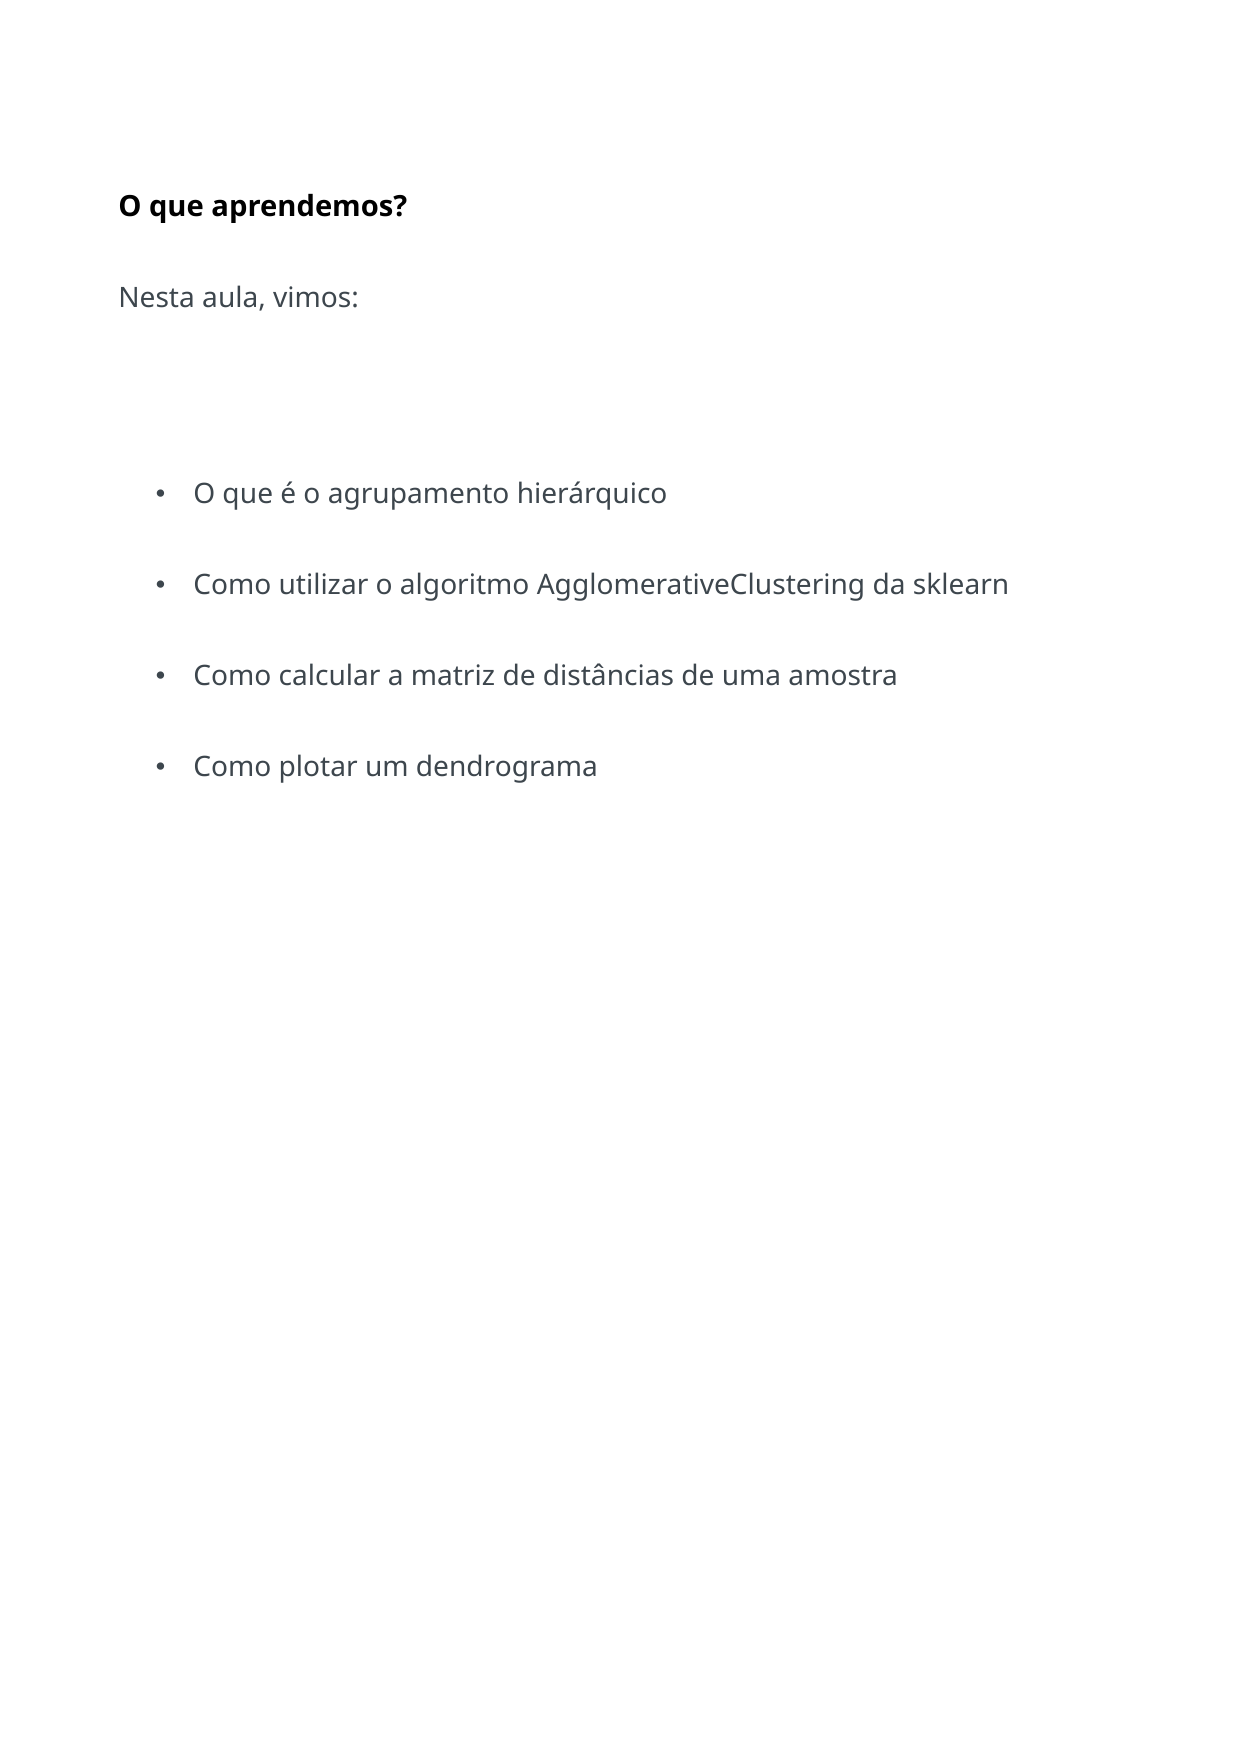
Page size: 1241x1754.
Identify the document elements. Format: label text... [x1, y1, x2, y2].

text Nesta aula, vimos: [118, 237, 1122, 315]
list O que é o agrupamento hierárquico [156, 473, 1122, 512]
list Como calcular a matriz de distâncias de uma amostra [156, 655, 1122, 693]
list Como utilizar o algoritmo AgglomerativeClustering da sklearn [156, 564, 1122, 603]
list Como plotar um dendrograma [156, 746, 1122, 784]
subtitle O que aprendemos? [118, 185, 1122, 224]
